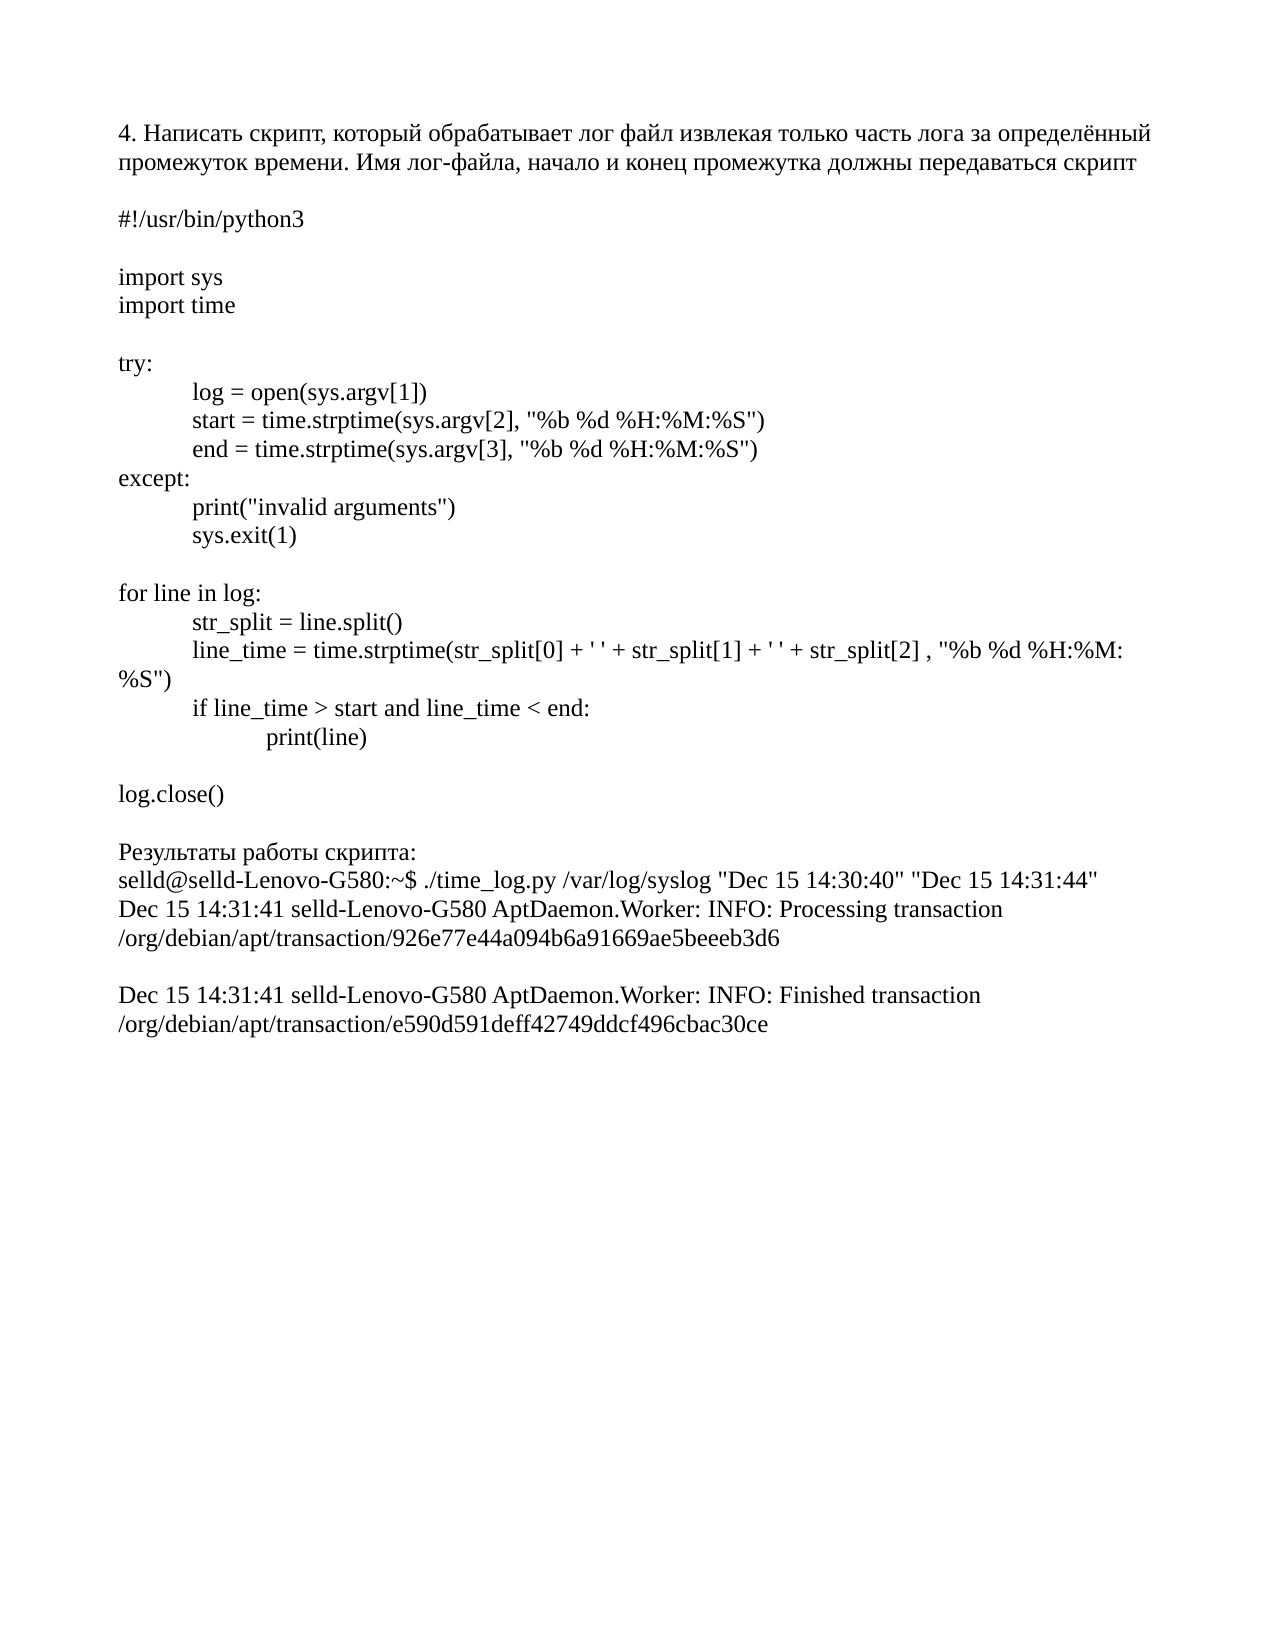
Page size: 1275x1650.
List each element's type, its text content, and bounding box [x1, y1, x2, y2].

text selld@selld-Lenovo-G580:~$ ./time_log.py /var/log/syslog "Dec 15 14:30:40" "Dec 15 14:31:44" [118, 866, 1157, 894]
text if line_time > start and line_time < end: [118, 693, 1157, 722]
text Результаты работы скрипта: [118, 837, 1157, 866]
text line_time = time.strptime(str_split[0] + ' ' + str_split[1] + ' ' + str_split[2] , "%b %d %H:%M:%S") [118, 636, 1157, 693]
text #!/usr/bin/python3 [118, 204, 1157, 233]
text import sys [118, 262, 1157, 291]
text except: [118, 463, 1157, 492]
text print(line) [118, 722, 1157, 751]
text start = time.strptime(sys.argv[2], "%b %d %H:%M:%S") [118, 406, 1157, 434]
text try: [118, 348, 1157, 377]
text import time [118, 291, 1157, 319]
text print("invalid arguments") [118, 492, 1157, 521]
text Dec 15 14:31:41 selld-Lenovo-G580 AptDaemon.Worker: INFO: Processing transaction /org/debian/apt/transaction/926e77e44a094b6a91669ae5beeeb3d6 [118, 894, 1157, 952]
text sys.exit(1) [118, 521, 1157, 549]
text str_split = line.split() [118, 607, 1157, 636]
text for line in log: [118, 578, 1157, 607]
text log = open(sys.argv[1]) [118, 377, 1157, 406]
text Dec 15 14:31:41 selld-Lenovo-G580 AptDaemon.Worker: INFO: Finished transaction /org/debian/apt/transaction/e590d591deff42749ddcf496cbac30ce [118, 981, 1157, 1038]
text log.close() [118, 779, 1157, 808]
text end = time.strptime(sys.argv[3], "%b %d %H:%M:%S") [118, 434, 1157, 463]
text 4. Написать скрипт, который обрабатывает лог файл извлекая только часть лога за определённый промежуток времени. Имя лог-файла, начало и конец промежутка должны передаваться скрипт [118, 118, 1157, 176]
